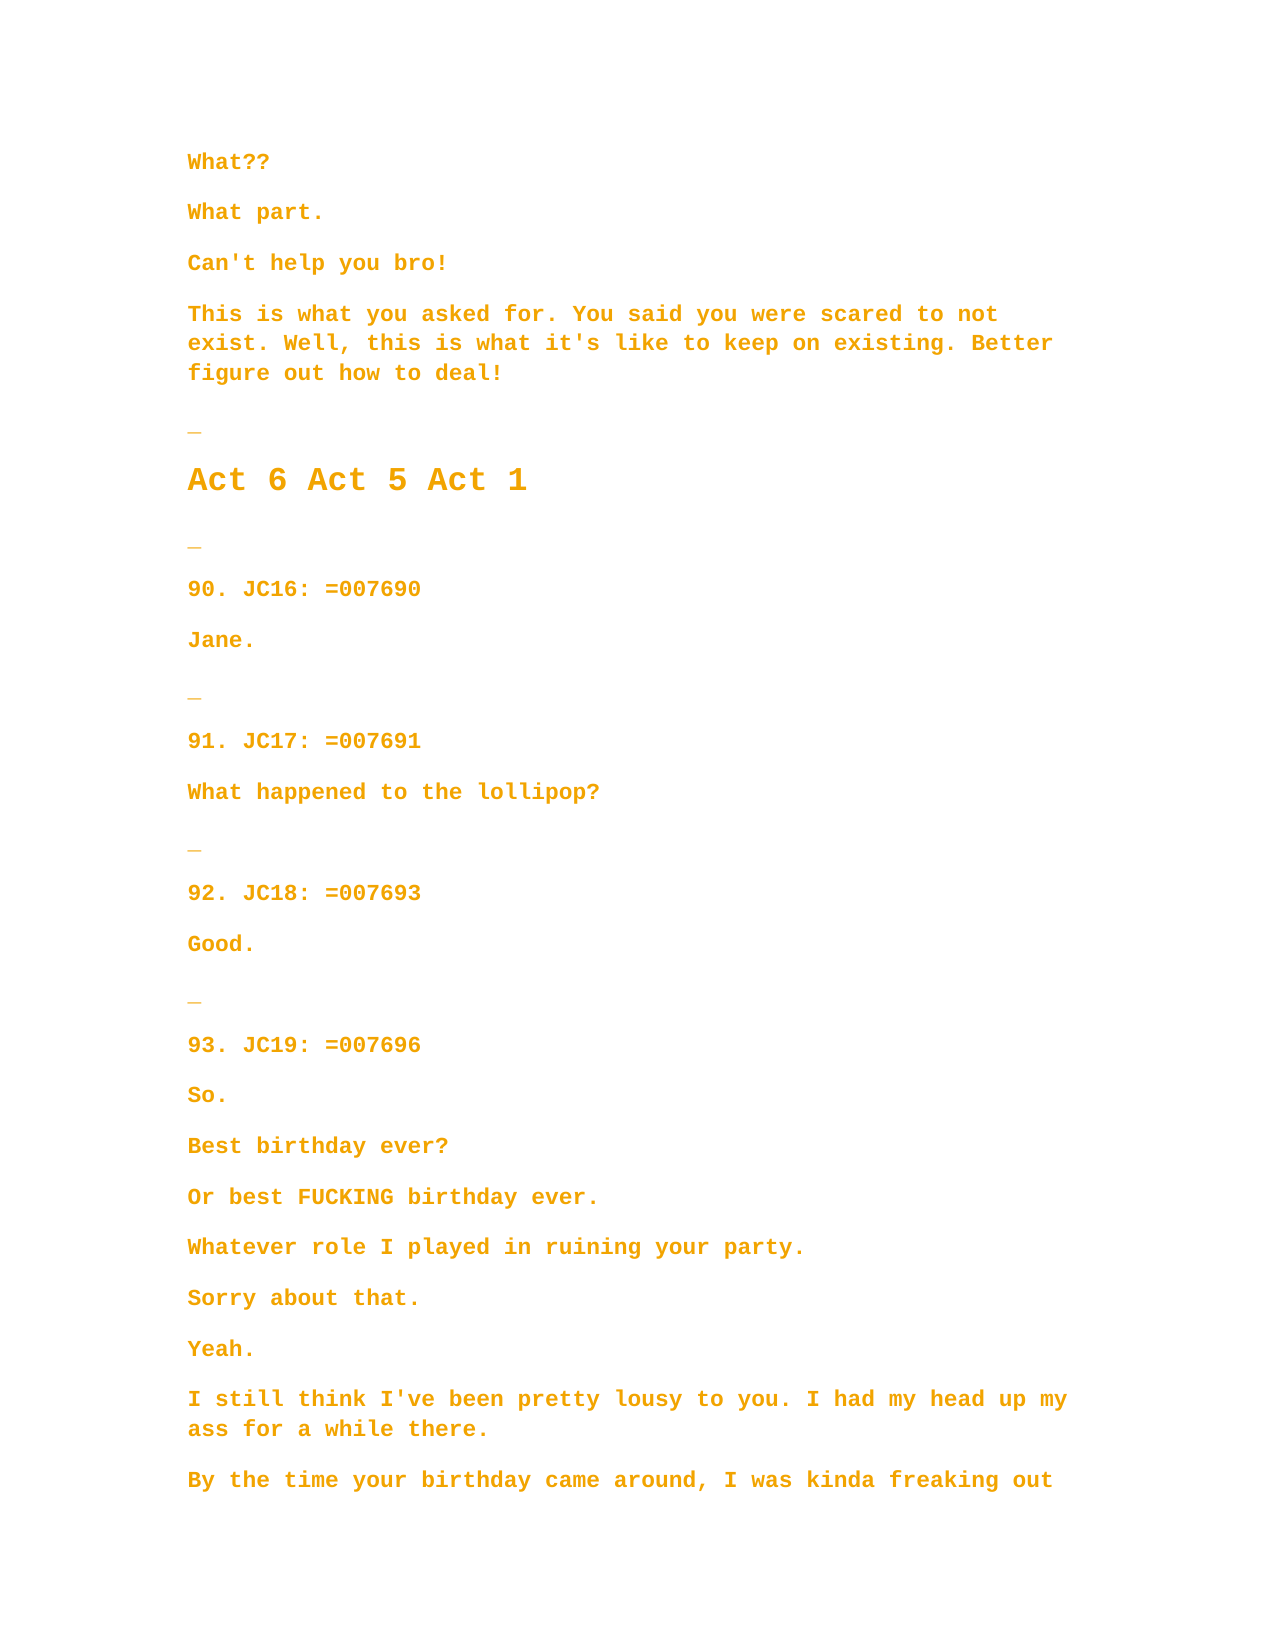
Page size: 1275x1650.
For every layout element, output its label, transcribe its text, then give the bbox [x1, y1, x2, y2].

text What happened to the lollipop? [187, 780, 1087, 806]
text 91. JC17: =007691 [187, 729, 1087, 755]
text Good. [187, 932, 1087, 958]
text _ [187, 831, 1087, 857]
text Jane. [187, 628, 1087, 654]
text This is what you asked for. You said you were scared to not exist. Well, this is what it's like to keep on existing. Better figure out how to deal! [187, 302, 1087, 387]
text Best birthday ever? [187, 1134, 1087, 1160]
text _ [187, 412, 1087, 438]
text 93. JC19: =007696 [187, 1033, 1087, 1059]
text Or best FUCKING birthday ever. [187, 1185, 1087, 1211]
text Act 6 Act 5 Act 1 [187, 463, 1087, 501]
text I still think I've been pretty lousy to you. I had my head up my ass for a while there. [187, 1388, 1087, 1443]
text Yeah. [187, 1337, 1087, 1363]
text By the time your birthday came around, I was kinda freaking out [187, 1468, 1087, 1494]
text What?? [187, 150, 1087, 176]
text 90. JC16: =007690 [187, 578, 1087, 603]
text So. [187, 1084, 1087, 1110]
text Whatever role I played in ruining your party. [187, 1236, 1087, 1262]
text Can't help you bro! [187, 251, 1087, 277]
text Sorry about that. [187, 1286, 1087, 1312]
text _ [187, 983, 1087, 1008]
text _ [187, 527, 1087, 553]
text _ [187, 679, 1087, 705]
text What part. [187, 201, 1087, 227]
text 92. JC18: =007693 [187, 881, 1087, 907]
